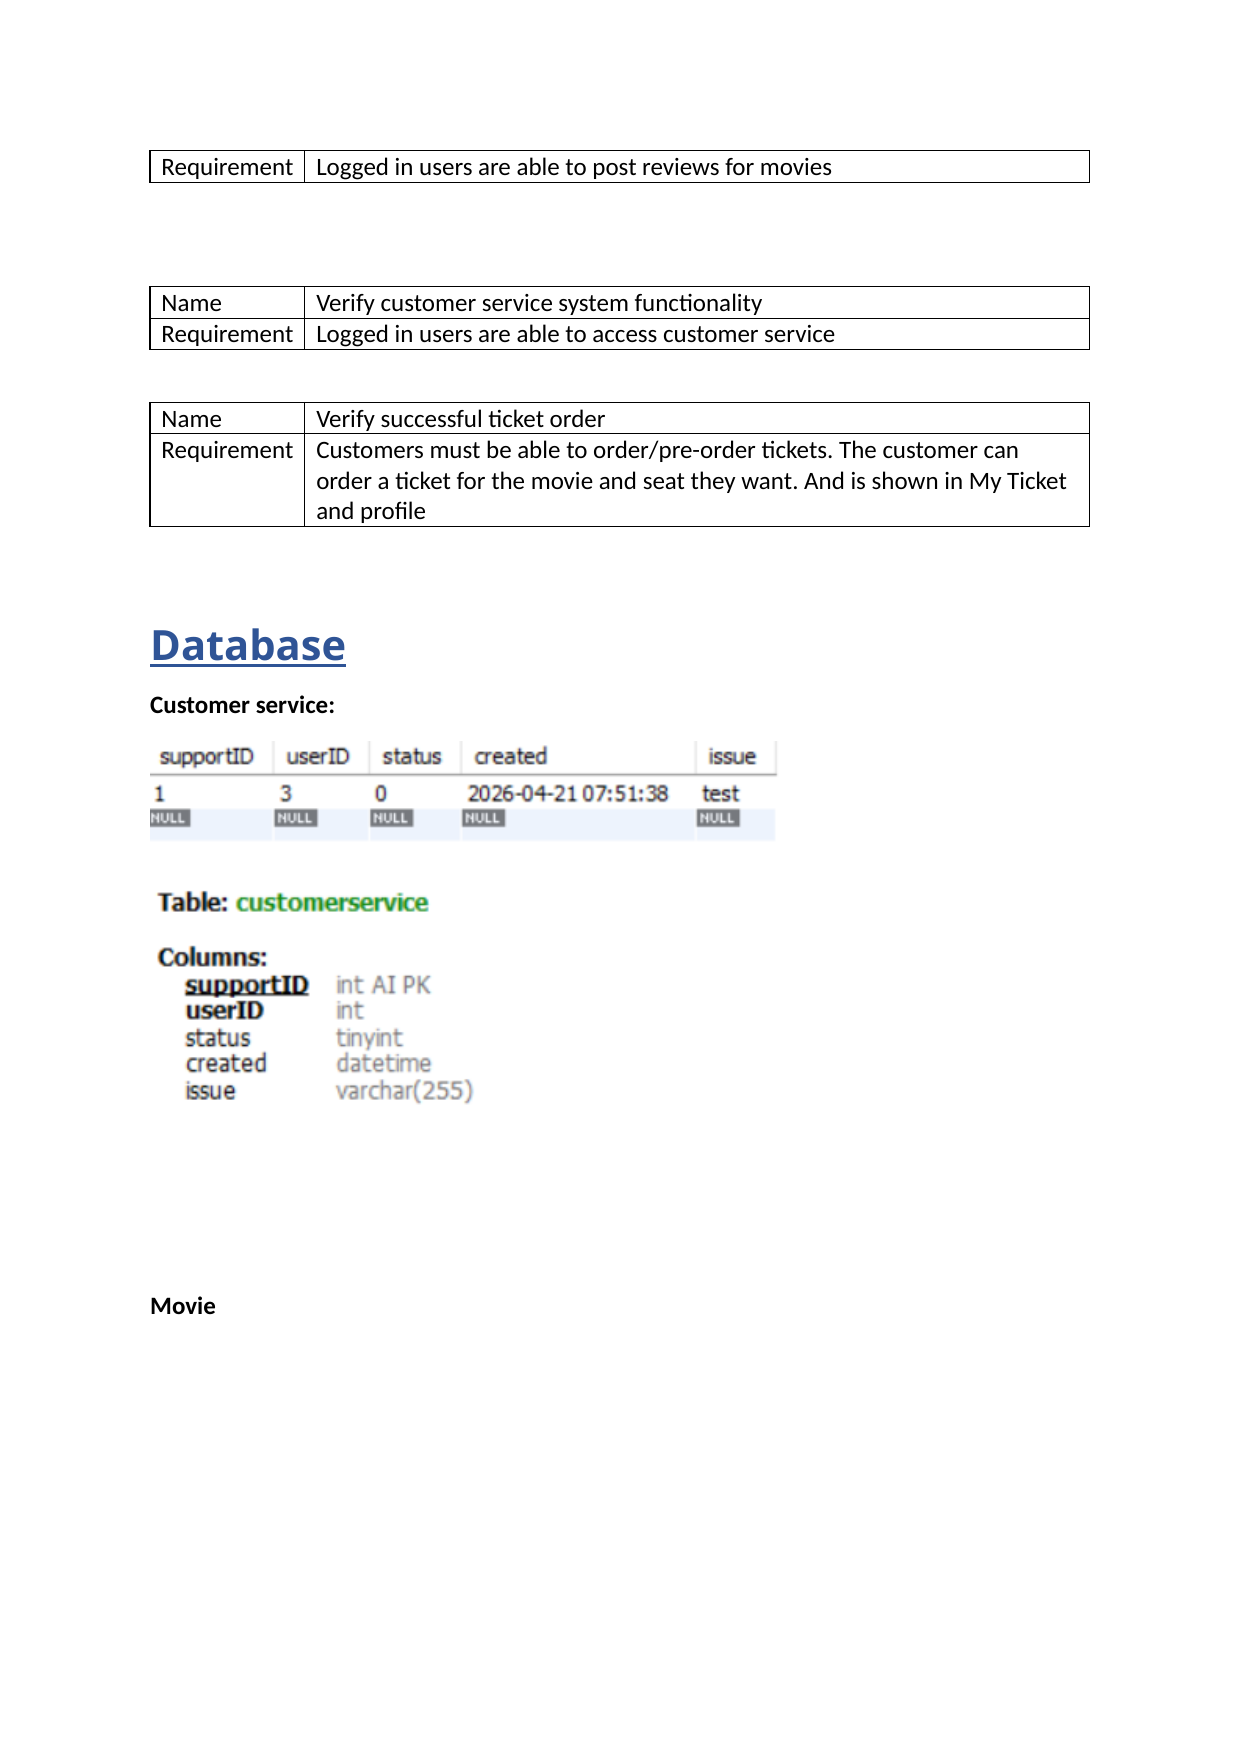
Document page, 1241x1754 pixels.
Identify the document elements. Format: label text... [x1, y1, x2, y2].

table_header Verify successful ticket order [305, 403, 1089, 433]
table_cell Requirement [151, 151, 304, 182]
subtitle Database [150, 616, 1090, 673]
table_cell Logged in users are able to access customer service [305, 319, 1089, 349]
table_cell Requirement [151, 434, 304, 526]
text Customer service: [150, 690, 1090, 720]
table_cell Requirement [151, 319, 304, 349]
text Movie [150, 1290, 1090, 1321]
table_cell Customers must be able to order/pre-order tickets. The customer can order a ticket for the movie and seat they want. And is shown in My Ticket and profile [305, 434, 1089, 526]
table_header Verify customer service system functionality [305, 287, 1089, 317]
table_cell Logged in users are able to post reviews for movies [305, 151, 1089, 182]
table_header Name [151, 403, 304, 433]
table_header Name [151, 287, 304, 317]
